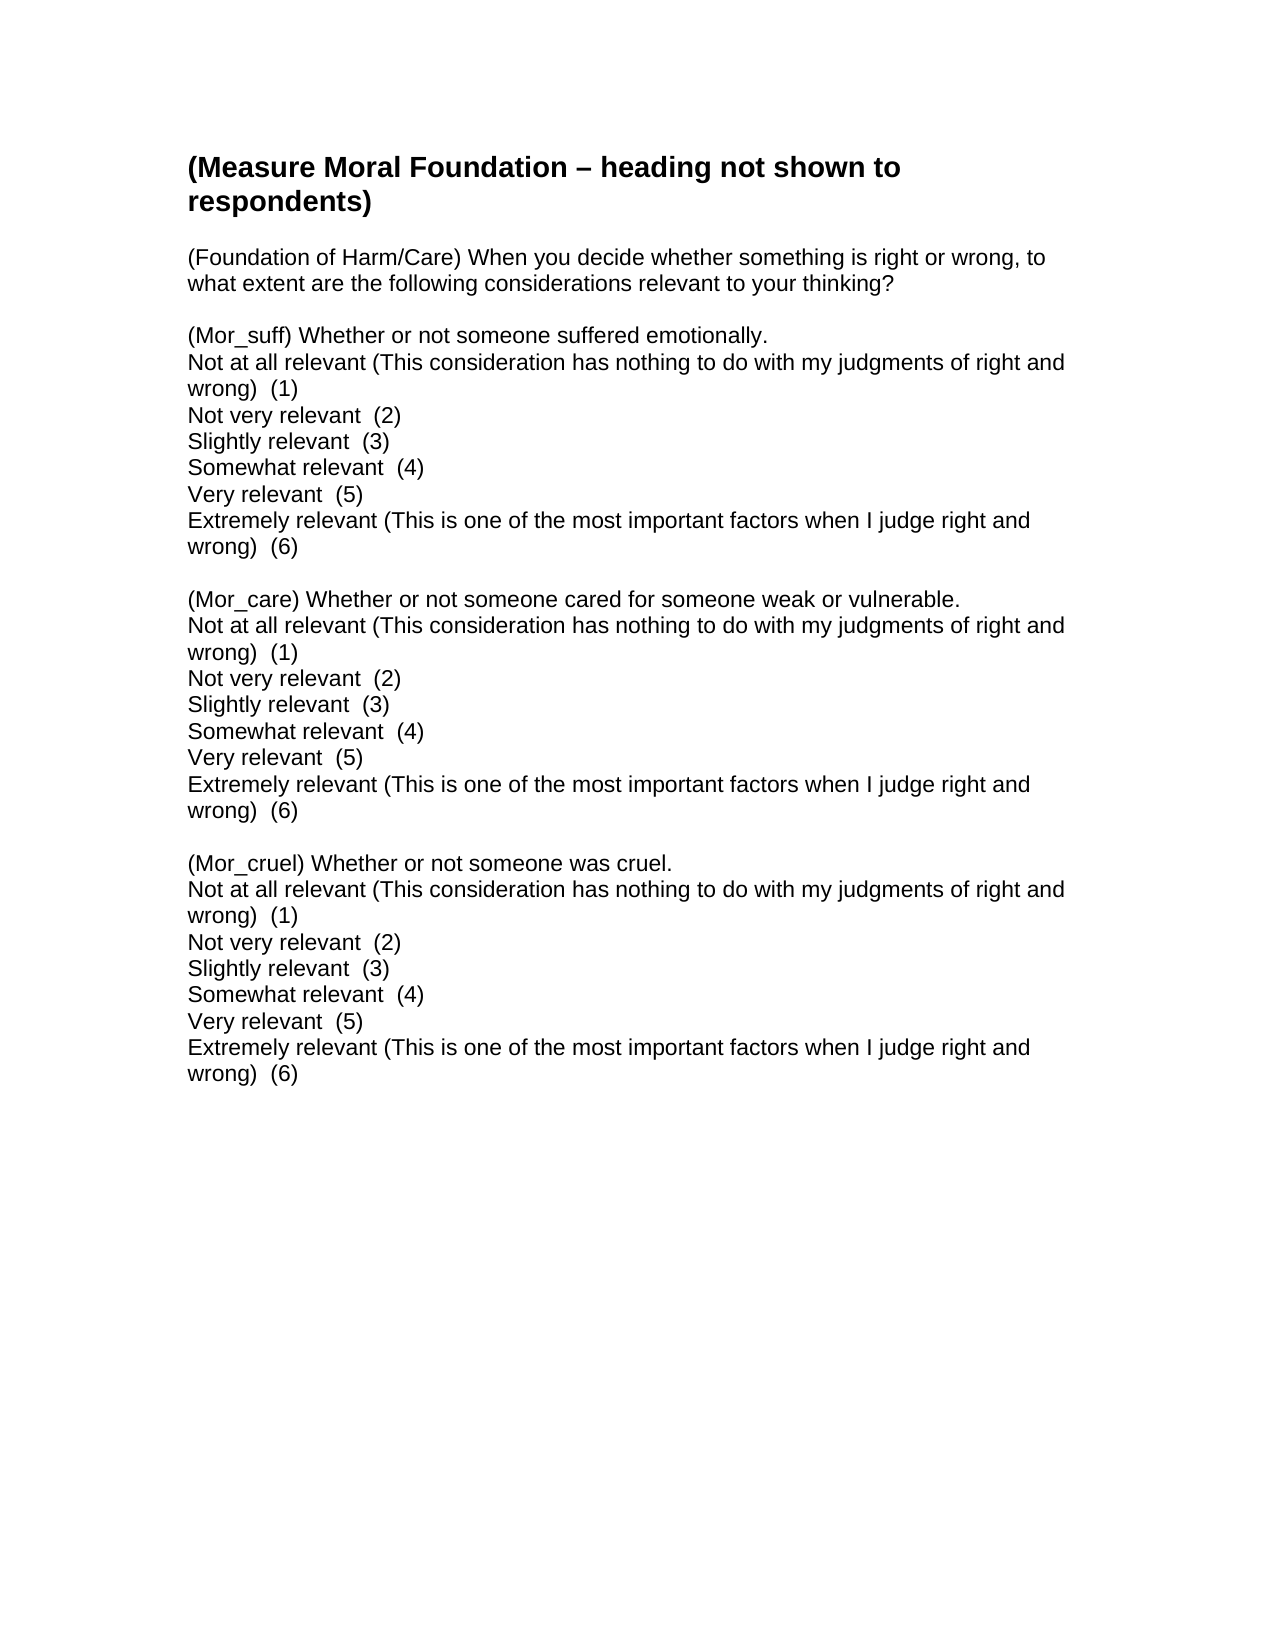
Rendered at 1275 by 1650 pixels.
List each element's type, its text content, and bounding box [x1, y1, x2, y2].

text Somewhat relevant (4) [187, 981, 1087, 1008]
text Not very relevant (2) [187, 402, 1087, 428]
text Somewhat relevant (4) [187, 718, 1087, 744]
text Extremely relevant (This is one of the most important factors when I judge right and wrong) (6) [187, 1034, 1087, 1087]
text Very relevant (5) [187, 481, 1087, 507]
text Not at all relevant (This consideration has nothing to do with my judgments of right and wrong) (1) [187, 349, 1087, 402]
text Slightly relevant (3) [187, 428, 1087, 454]
text Somewhat relevant (4) [187, 454, 1087, 481]
text Not very relevant (2) [187, 665, 1087, 691]
text Slightly relevant (3) [187, 691, 1087, 718]
text (Mor_care) Whether or not someone cared for someone weak or vulnerable. [187, 586, 1087, 612]
text (Foundation of Harm/Care) When you decide whether something is right or wrong, to what extent are the following considerations relevant to your thinking? [187, 243, 1087, 296]
text (Measure Moral Foundation – heading not shown to respondents) [187, 150, 1087, 217]
text (Mor_suff) Whether or not someone suffered emotionally. [187, 322, 1087, 349]
text Not at all relevant (This consideration has nothing to do with my judgments of right and wrong) (1) [187, 876, 1087, 929]
text Not at all relevant (This consideration has nothing to do with my judgments of right and wrong) (1) [187, 612, 1087, 665]
text Not very relevant (2) [187, 929, 1087, 955]
text Extremely relevant (This is one of the most important factors when I judge right and wrong) (6) [187, 771, 1087, 823]
text Slightly relevant (3) [187, 955, 1087, 981]
text (Mor_cruel) Whether or not someone was cruel. [187, 849, 1087, 876]
text Very relevant (5) [187, 1008, 1087, 1034]
text Very relevant (5) [187, 744, 1087, 771]
text Extremely relevant (This is one of the most important factors when I judge right and wrong) (6) [187, 507, 1087, 560]
